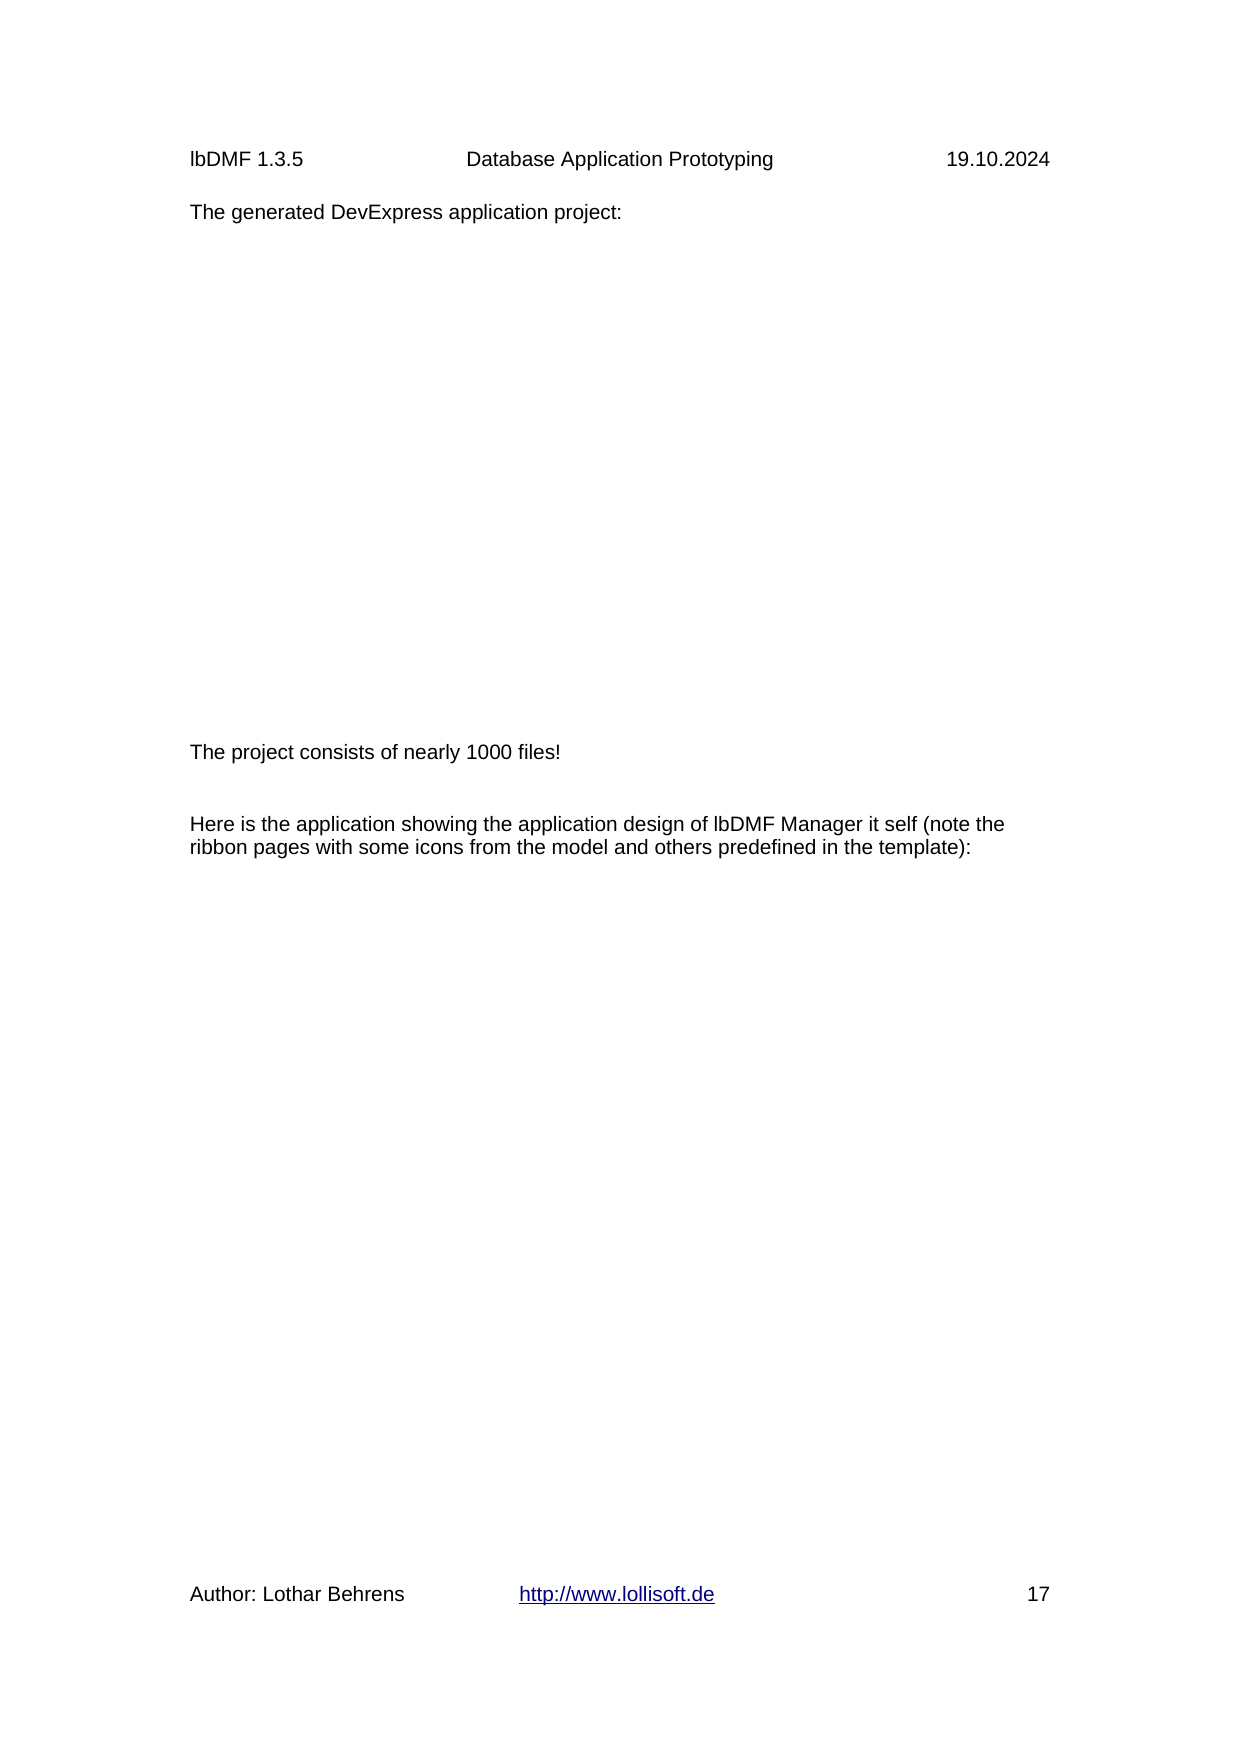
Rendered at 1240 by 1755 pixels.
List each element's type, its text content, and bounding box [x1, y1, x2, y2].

text Here is the application showing the application design of lbDMF Manager it self (note the ribbon pages with some icons from the model and others predefined in the template): [189, 812, 1050, 859]
text The project consists of nearly 1000 files! [189, 272, 1050, 764]
text The generated DevExpress application project: [189, 201, 1050, 224]
